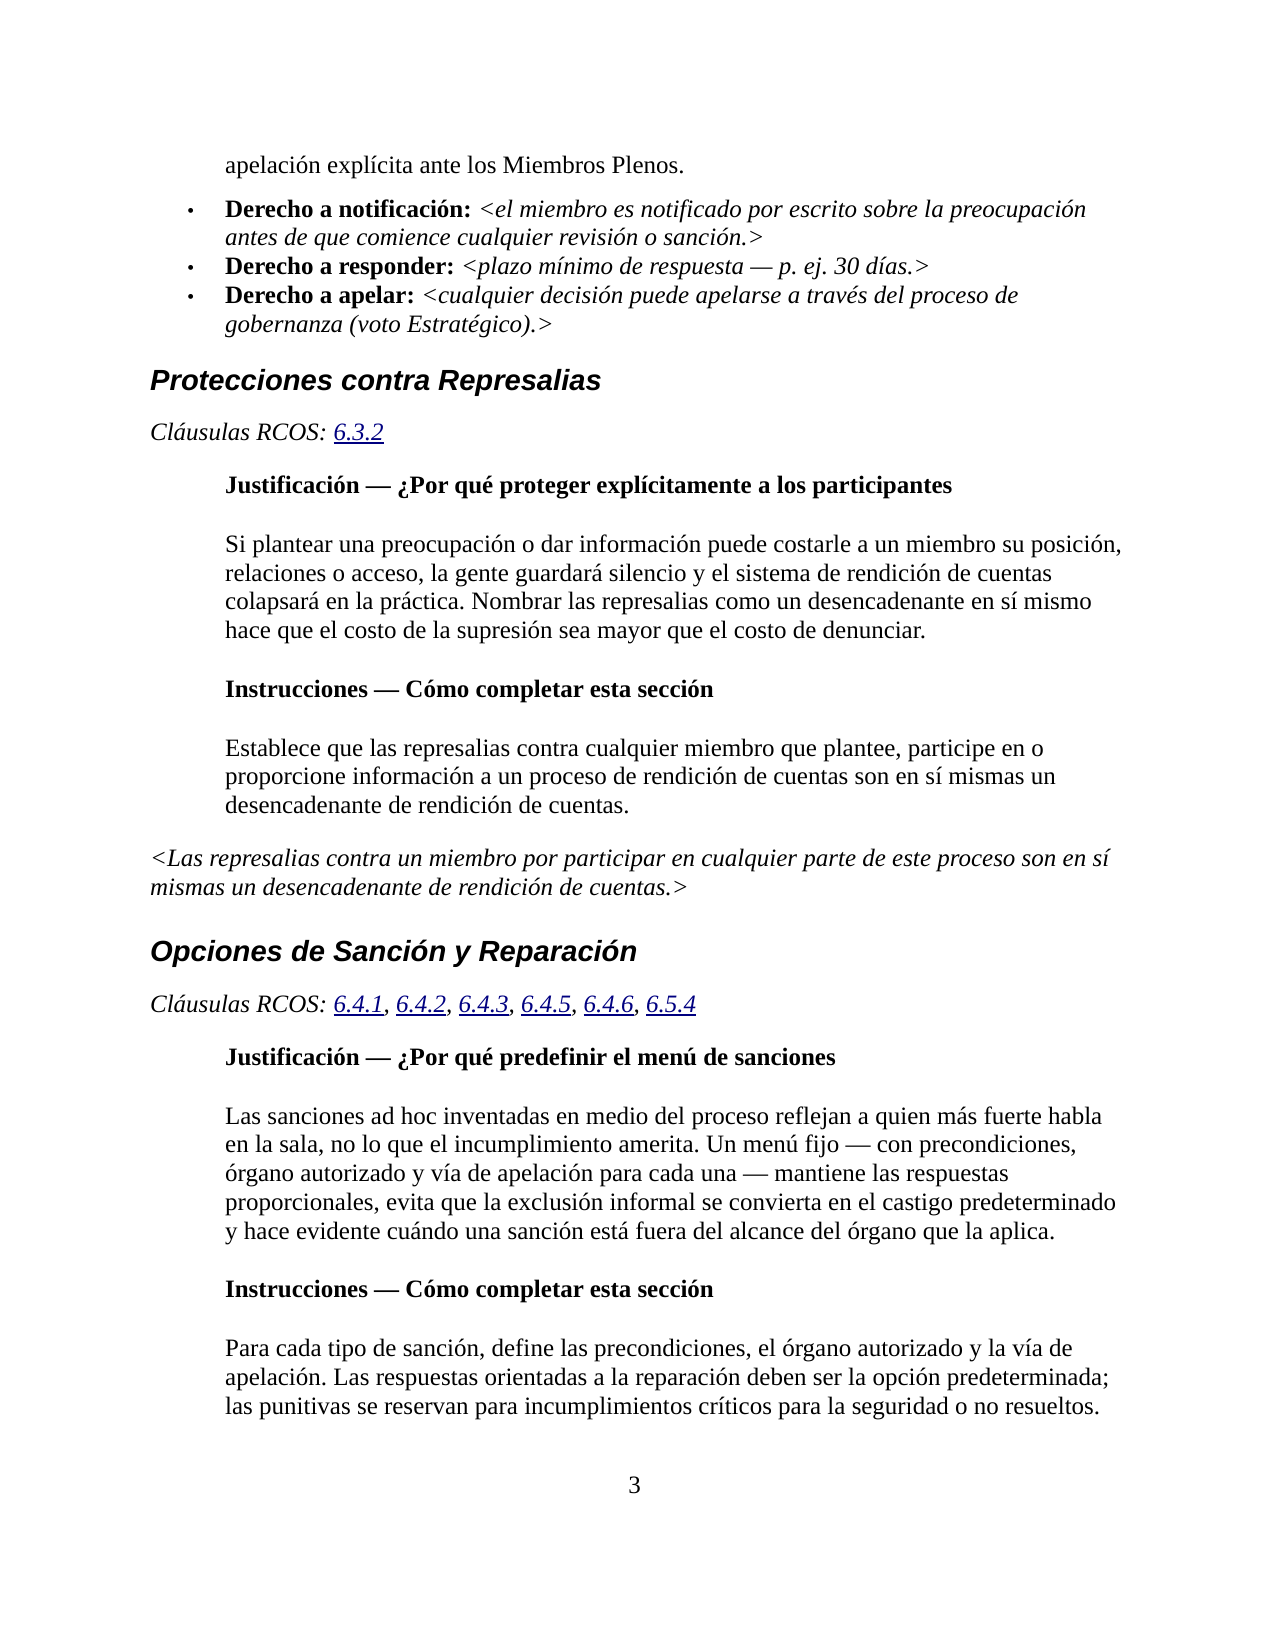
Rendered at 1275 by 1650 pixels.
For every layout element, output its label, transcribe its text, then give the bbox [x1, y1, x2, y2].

text <Las represalias contra un miembro por participar en cualquier parte de este proceso son en sí mismas un desencadenante de rendición de cuentas.> [150, 843, 1125, 900]
text Justificación — ¿Por qué proteger explícitamente a los participantes [225, 470, 1125, 499]
text Cláusulas RCOS: 6.3.2 [150, 417, 1125, 446]
text Instrucciones — Cómo completar esta sección [225, 674, 1125, 703]
text Instrucciones — Cómo completar esta sección [225, 1274, 1125, 1303]
text Establece que las represalias contra cualquier miembro que plantee, participe en o proporcione información a un proceso de rendición de cuentas son en sí mismas un desencadenante de rendición de cuentas. [225, 733, 1125, 819]
list Derecho a notificación: <el miembro es notificado por escrito sobre la preocupación antes de que comience cualquier revisión o sanción.> [187, 194, 1125, 251]
text Justificación — ¿Por qué predefinir el menú de sanciones [225, 1042, 1125, 1071]
text apelación explícita ante los Miembros Plenos. [225, 150, 1125, 179]
list Derecho a responder: <plazo mínimo de respuesta — p. ej. 30 días.> [187, 251, 1125, 280]
subtitle Opciones de Sanción y Reparación [150, 934, 1125, 968]
list Derecho a apelar: <cualquier decisión puede apelarse a través del proceso de gobernanza (voto Estratégico).> [187, 280, 1125, 337]
text Si plantear una preocupación o dar información puede costarle a un miembro su posición, relaciones o acceso, la gente guardará silencio y el sistema de rendición de cuentas colapsará en la práctica. Nombrar las represalias como un desencadenante en sí mismo hace que el costo de la supresión sea mayor que el costo de denunciar. [225, 529, 1125, 644]
text Cláusulas RCOS: 6.4.1, 6.4.2, 6.4.3, 6.4.5, 6.4.6, 6.5.4 [150, 989, 1125, 1018]
subtitle Protecciones contra Represalias [150, 362, 1125, 396]
text Para cada tipo de sanción, define las precondiciones, el órgano autorizado y la vía de apelación. Las respuestas orientadas a la reparación deben ser la opción predeterminada; las punitivas se reservan para incumplimientos críticos para la seguridad o no resueltos. [225, 1333, 1125, 1419]
text Las sanciones ad hoc inventadas en medio del proceso reflejan a quien más fuerte habla en la sala, no lo que el incumplimiento amerita. Un menú fijo — con precondiciones, órgano autorizado y vía de apelación para cada una — mantiene las respuestas proporcionales, evita que la exclusión informal se convierta en el castigo predeterminado y hace evidente cuándo una sanción está fuera del alcance del órgano que la aplica. [225, 1101, 1125, 1244]
